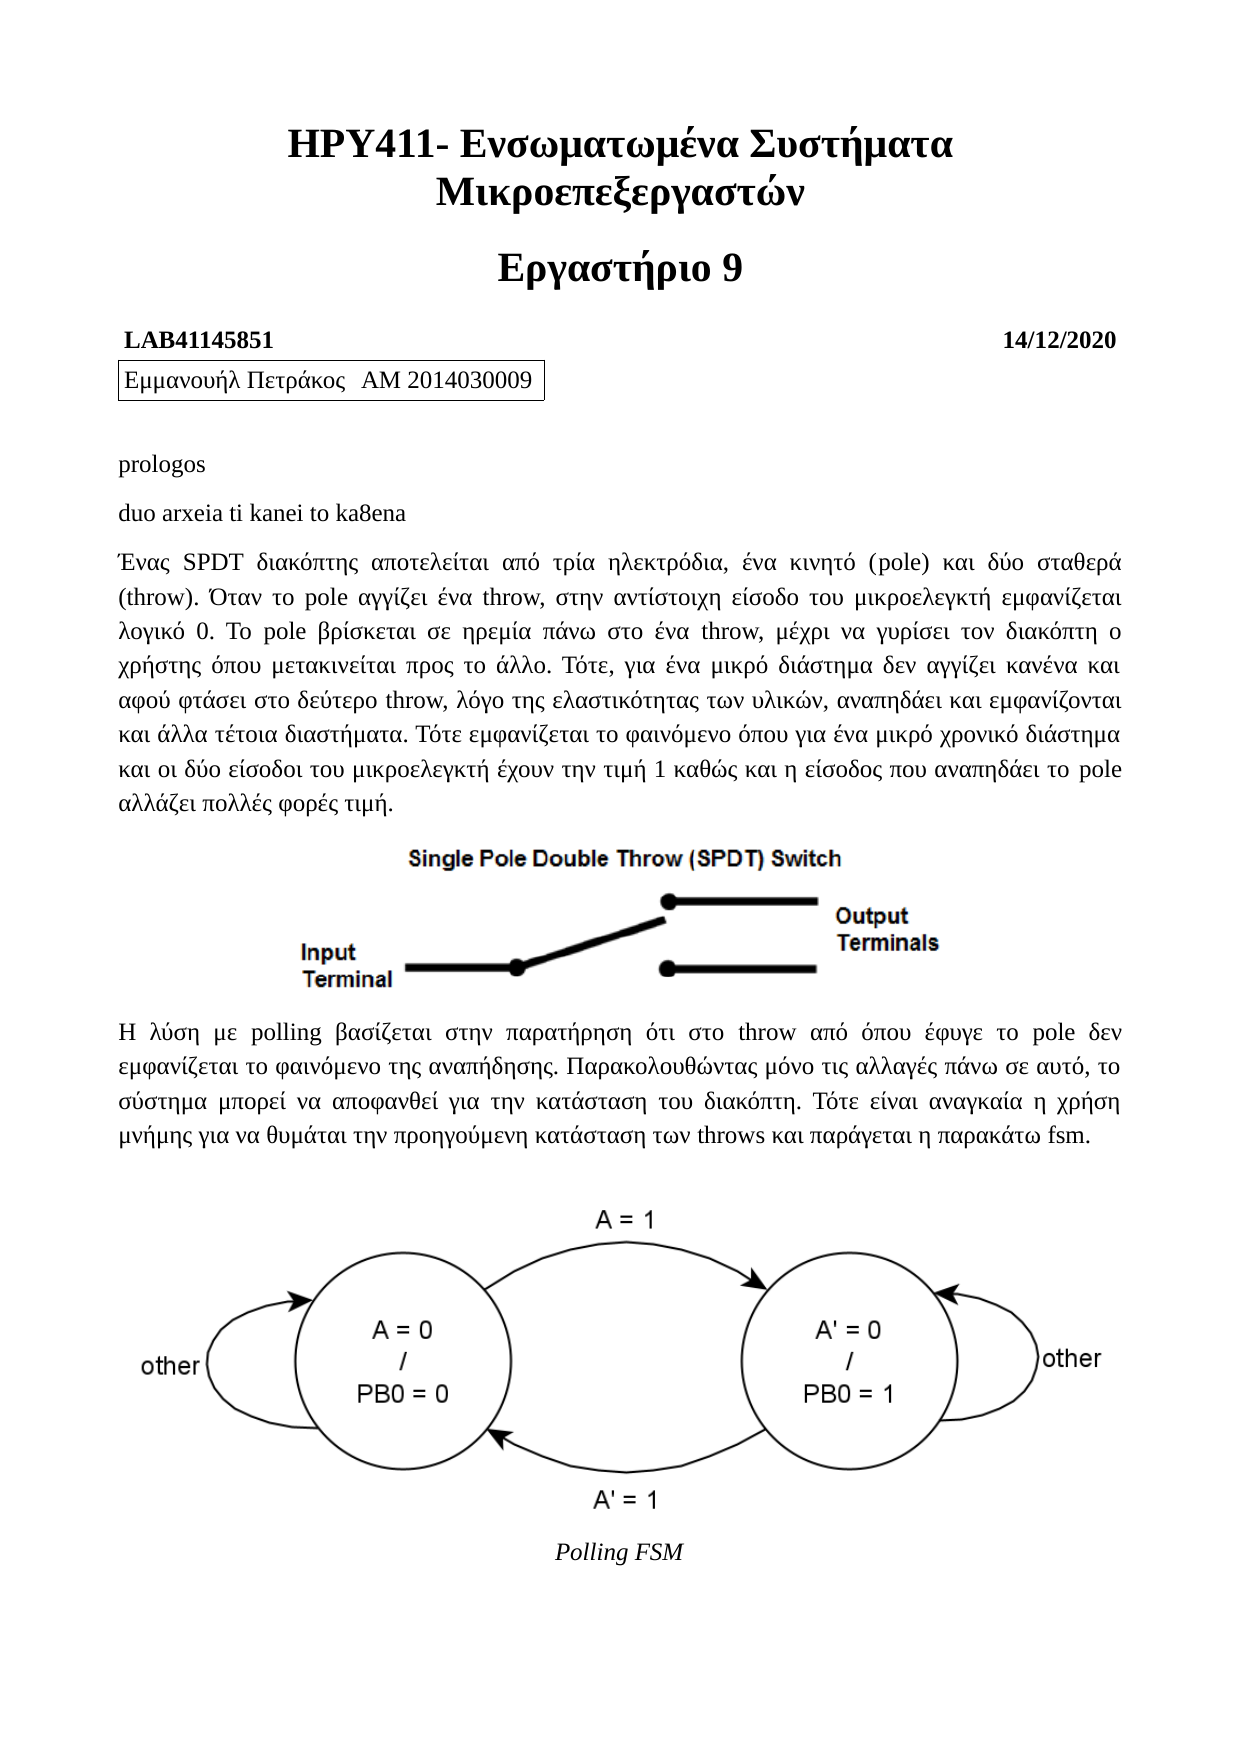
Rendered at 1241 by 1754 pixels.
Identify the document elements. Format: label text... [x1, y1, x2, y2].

text Ένας SPDT διακόπτης αποτελείται από τρία ηλεκτρόδια, ένα κινητό (pole) και δύο σταθερά (throw). Όταν το pole αγγίζει ένα throw, στην αντίστοιχη είσοδο του μικροελεγκτή εμφανίζεται λογικό 0. Το pole βρίσκεται σε ηρεμία πάνω στο ένα throw, μέχρι να γυρίσει τον διακόπτη ο χρήστης όπου μετακινείται προς το άλλο. Τότε, για ένα μικρό διάστημα δεν αγγίζει κανένα και αφού φτάσει στο δεύτερο throw, λόγο της ελαστικότητας των υλικών, αναπηδάει και εμφανίζονται και άλλα τέτοια διαστήματα. Τότε εμφανίζεται το φαινόμενο όπου για ένα μικρό χρονικό διάστημα και οι δύο είσοδοι του μικροελεγκτή έχουν την τιμή 1 καθώς και η είσοδος που αναπηδάει το pole αλλάζει πολλές φορές τιμή. [118, 547, 1122, 817]
table_header LAB41145851 [118, 319, 620, 359]
table_header ΑΜ 2014030009 [355, 361, 544, 400]
text Εργαστήριο 9 [118, 243, 1122, 291]
text ΗΡΥ411- Ενσωματωμένα Συστήματα Μικροεπεξεργαστών [118, 118, 1122, 214]
picture [291, 837, 949, 997]
text Η λύση με polling βασίζεται στην παρατήρηση ότι στο throw από όπου έφυγε το pole δεν εμφανίζεται το φαινόμενο της αναπήδησης. Παρακολουθώντας μόνο τις αλλαγές πάνω σε αυτό, το σύστημα μπορεί να αποφανθεί για την κατάσταση του διακόπτη. Τότε είναι αναγκαία η χρήση μνήμης για να θυμάται την προηγούμενη κατάσταση των throws και παράγεται η παρακάτω fsm. [118, 1017, 1122, 1149]
text Polling FSM [118, 1538, 1122, 1566]
table_header Εμμανουήλ Πετράκος [119, 361, 355, 400]
table_header 14/12/2020 [620, 319, 1122, 359]
text prologos [118, 449, 1122, 478]
text duo arxeia ti kanei to ka8ena [118, 498, 1122, 527]
picture [118, 1181, 1123, 1538]
